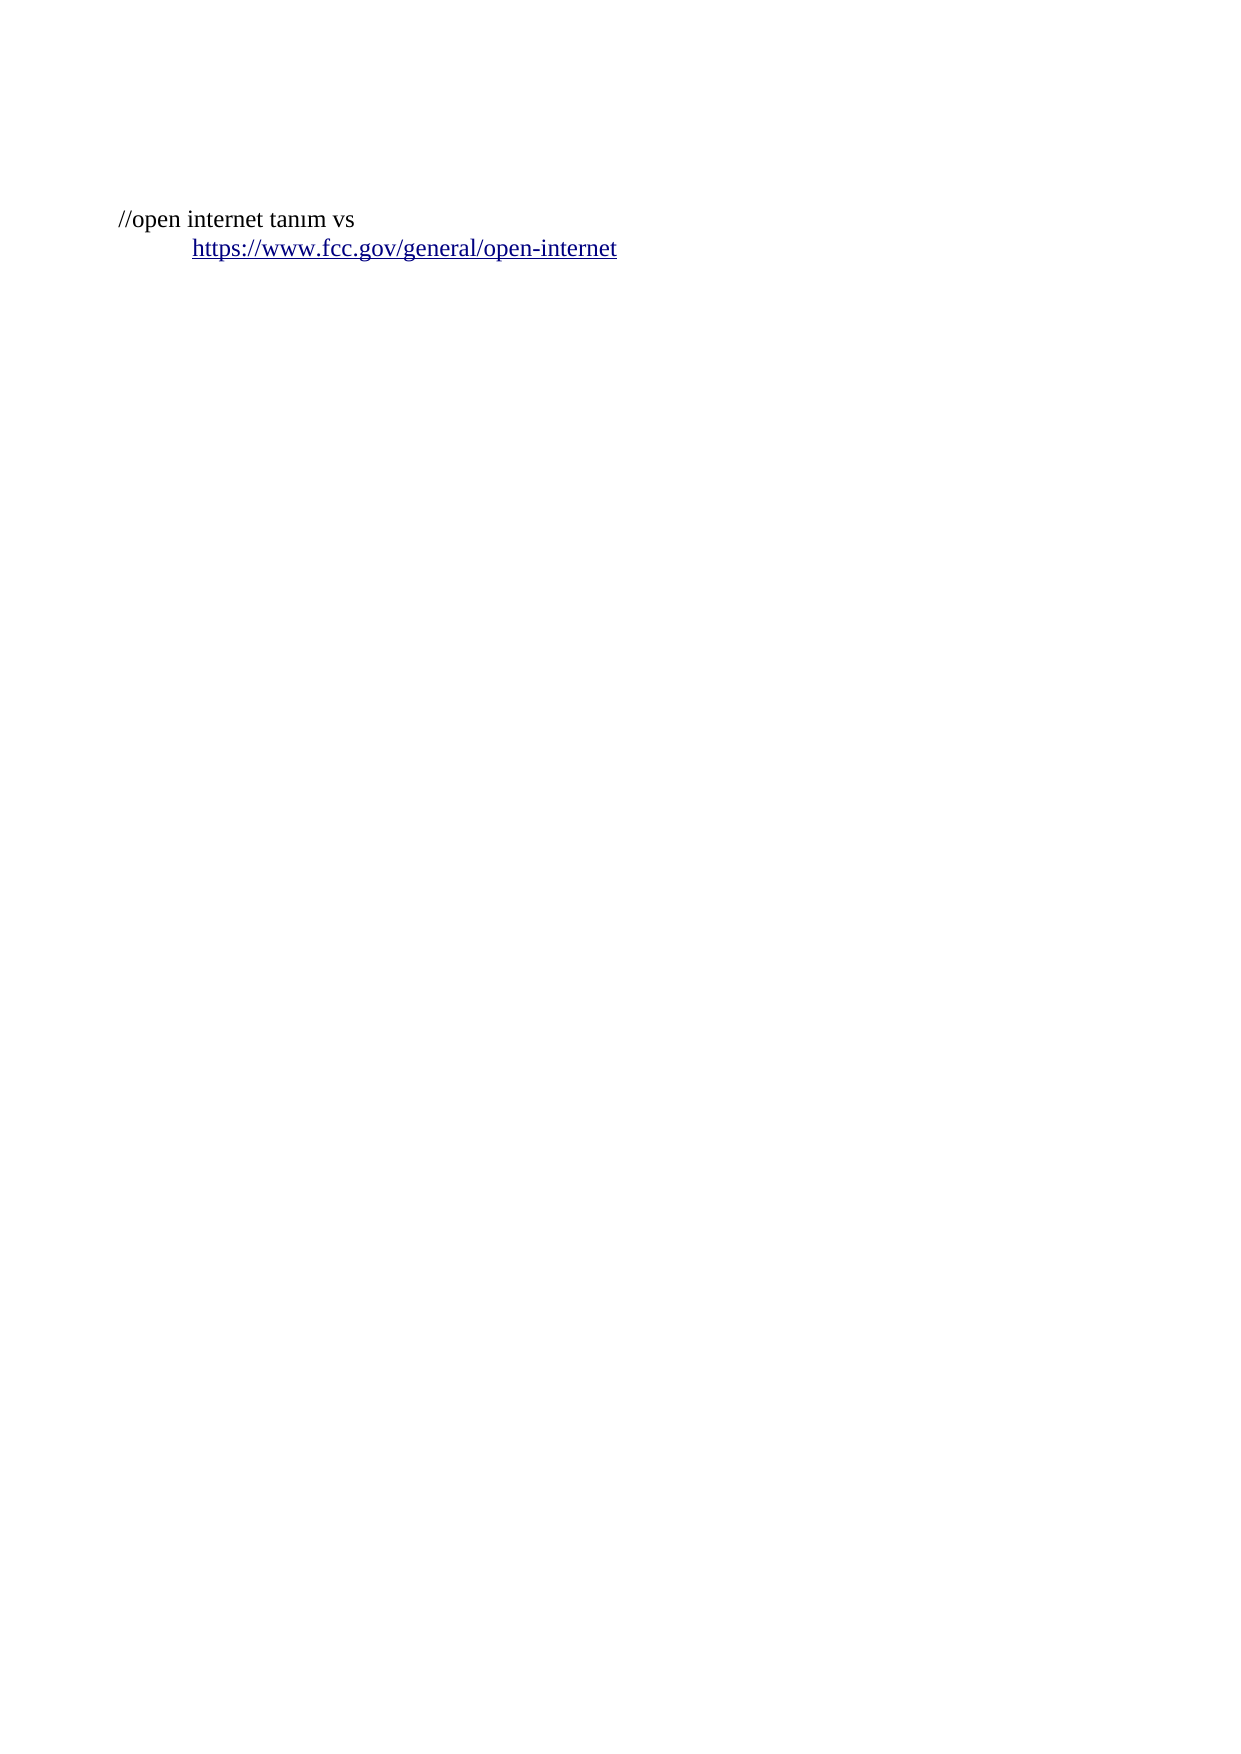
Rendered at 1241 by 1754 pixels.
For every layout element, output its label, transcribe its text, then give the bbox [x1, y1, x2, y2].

text //open internet tanım vs [118, 204, 1122, 233]
text https://www.fcc.gov/general/open-internet [118, 233, 1122, 262]
